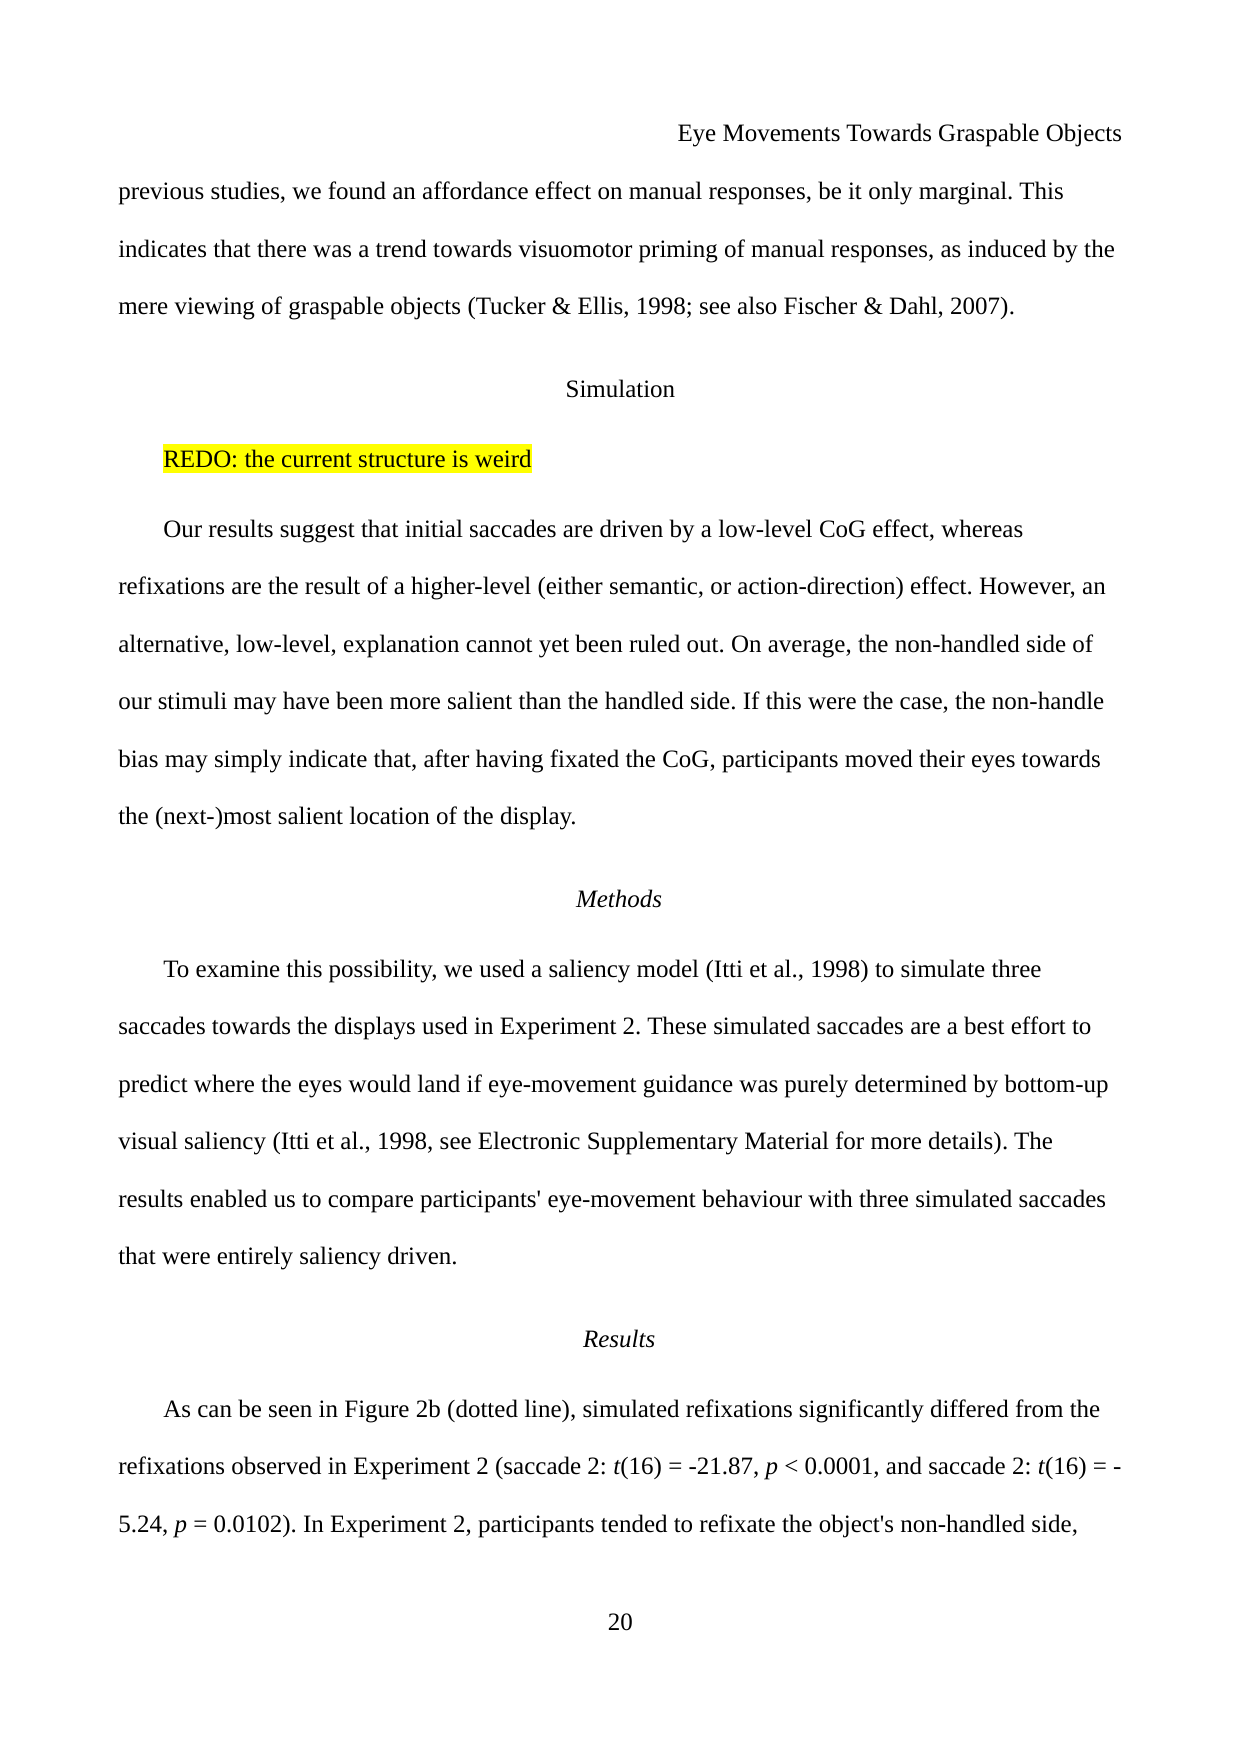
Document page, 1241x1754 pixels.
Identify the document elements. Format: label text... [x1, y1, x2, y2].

subtitle Simulation [118, 374, 1122, 403]
text As can be seen in Figure 2b (dotted line), simulated refixations significantly differed from the refixations observed in Experiment 2 (saccade 2: t(16) = -21.87, p < 0.0001, and saccade 2: t(16) = -5.24, p = 0.0102). In Experiment 2, participants tended to refixate the object's non-handled side, [118, 1394, 1122, 1538]
text To examine this possibility, we used a saliency model (Itti et al., 1998) to simulate three saccades towards the displays used in Experiment 2. These simulated saccades are a best effort to predict where the eyes would land if eye-movement guidance was purely determined by bottom-up visual saliency (Itti et al., 1998, see Electronic Supplementary Material for more details). The results enabled us to compare participants' eye-movement behaviour with three simulated saccades that were entirely saliency driven. [118, 954, 1122, 1270]
text previous studies, we found an affordance effect on manual responses, be it only marginal. This indicates that there was a trend towards visuomotor priming of manual responses, as induced by the mere viewing of graspable objects (Tucker & Ellis, 1998; see also Fischer & Dahl, 2007). [118, 176, 1122, 320]
subtitle Methods [118, 884, 1122, 913]
subtitle Results [118, 1324, 1122, 1353]
text REDO: the current structure is weird [118, 444, 1122, 473]
text Our results suggest that initial saccades are driven by a low-level CoG effect, whereas refixations are the result of a higher-level (either semantic, or action-direction) effect. However, an alternative, low-level, explanation cannot yet been ruled out. On average, the non-handled side of our stimuli may have been more salient than the handled side. If this were the case, the non-handle bias may simply indicate that, after having fixated the CoG, participants moved their eyes towards the (next-)most salient location of the display. [118, 514, 1122, 830]
